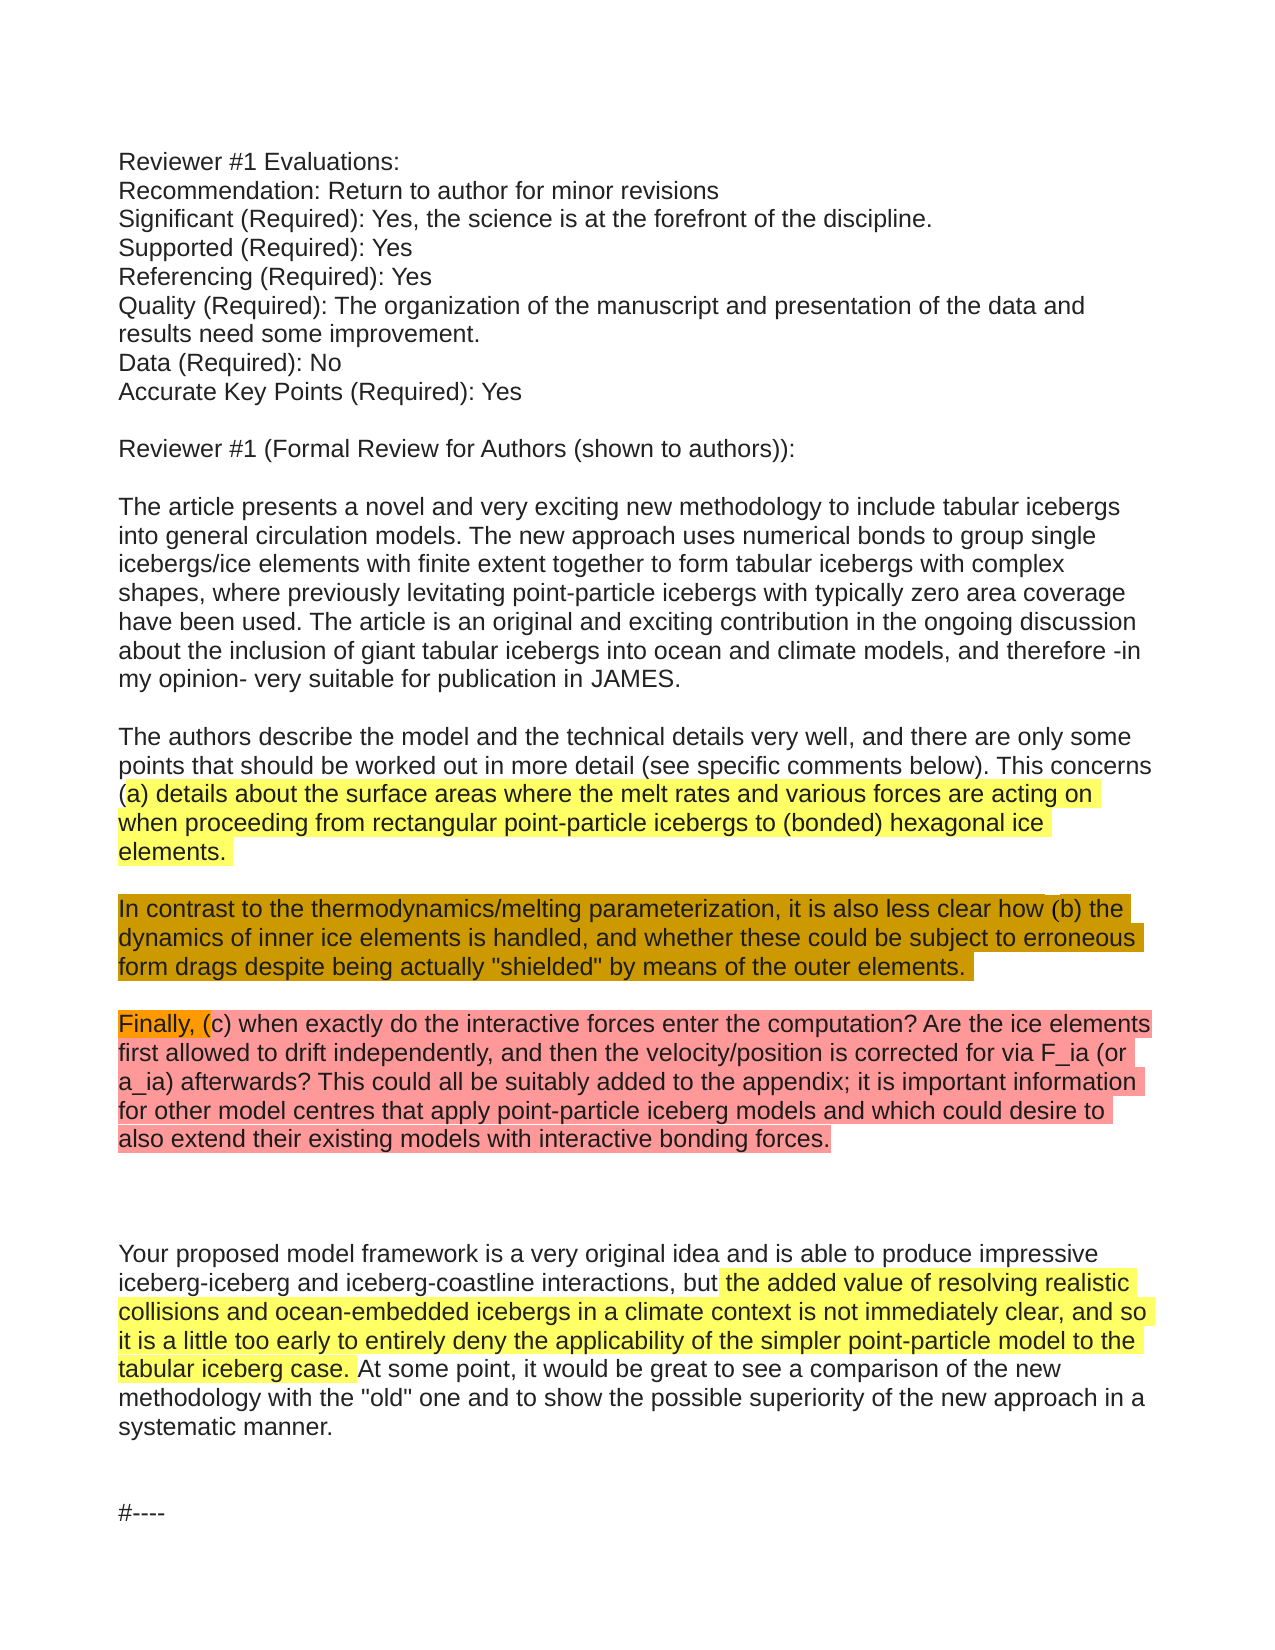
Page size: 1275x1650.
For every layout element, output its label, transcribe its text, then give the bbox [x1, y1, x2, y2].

text Your proposed model framework is a very original idea and is able to produce impressive iceberg-iceberg and iceberg-coastline interactions, but the added value of resolving realistic collisions and ocean-embedded icebergs in a climate context is not immediately clear, and so it is a little too early to entirely deny the applicability of the simpler point-particle model to the tabular iceberg case. At some point, it would be great to see a comparison of the new methodology with the "old" one and to show the possible superiority of the new approach in a systematic manner. #---- [118, 1211, 1157, 1527]
text Reviewer #1 Evaluations: Recommendation: Return to author for minor revisions Significant (Required): Yes, the science is at the forefront of the discipline. Supported (Required): Yes Referencing (Required): Yes Quality (Required): The organization of the manuscript and presentation of the data and results need some improvement. Data (Required): No Accurate Key Points (Required): Yes Reviewer #1 (Formal Review for Authors (shown to authors)): The article presents a novel and very exciting new methodology to include tabular icebergs into general circulation models. The new approach uses numerical bonds to group single icebergs/ice elements with finite extent together to form tabular icebergs with complex shapes, where previously levitating point-particle icebergs with typically zero area coverage have been used. The article is an original and exciting contribution in the ongoing discussion about the inclusion of giant tabular icebergs into ocean and climate models, and therefore -in my opinion- very suitable for publication in JAMES. The authors describe the model and the technical details very well, and there are only some points that should be worked out in more detail (see specific comments below). This concerns (a) details about the surface areas where the melt rates and various forces are acting on when proceeding from rectangular point-particle icebergs to (bonded) hexagonal ice elements. [118, 118, 1157, 866]
text In contrast to the thermodynamics/melting parameterization, it is also less clear how (b) the dynamics of inner ice elements is handled, and whether these could be subject to erroneous form drags despite being actually "shielded" by means of the outer elements. [118, 894, 1157, 981]
text Finally, (c) when exactly do the interactive forces enter the computation? Are the ice elements first allowed to drift independently, and then the velocity/position is corrected for via F_ia (or a_ia) afterwards? This could all be suitably added to the appendix; it is important information for other model centres that apply point-particle iceberg models and which could desire to also extend their existing models with interactive bonding forces. [118, 1009, 1157, 1182]
